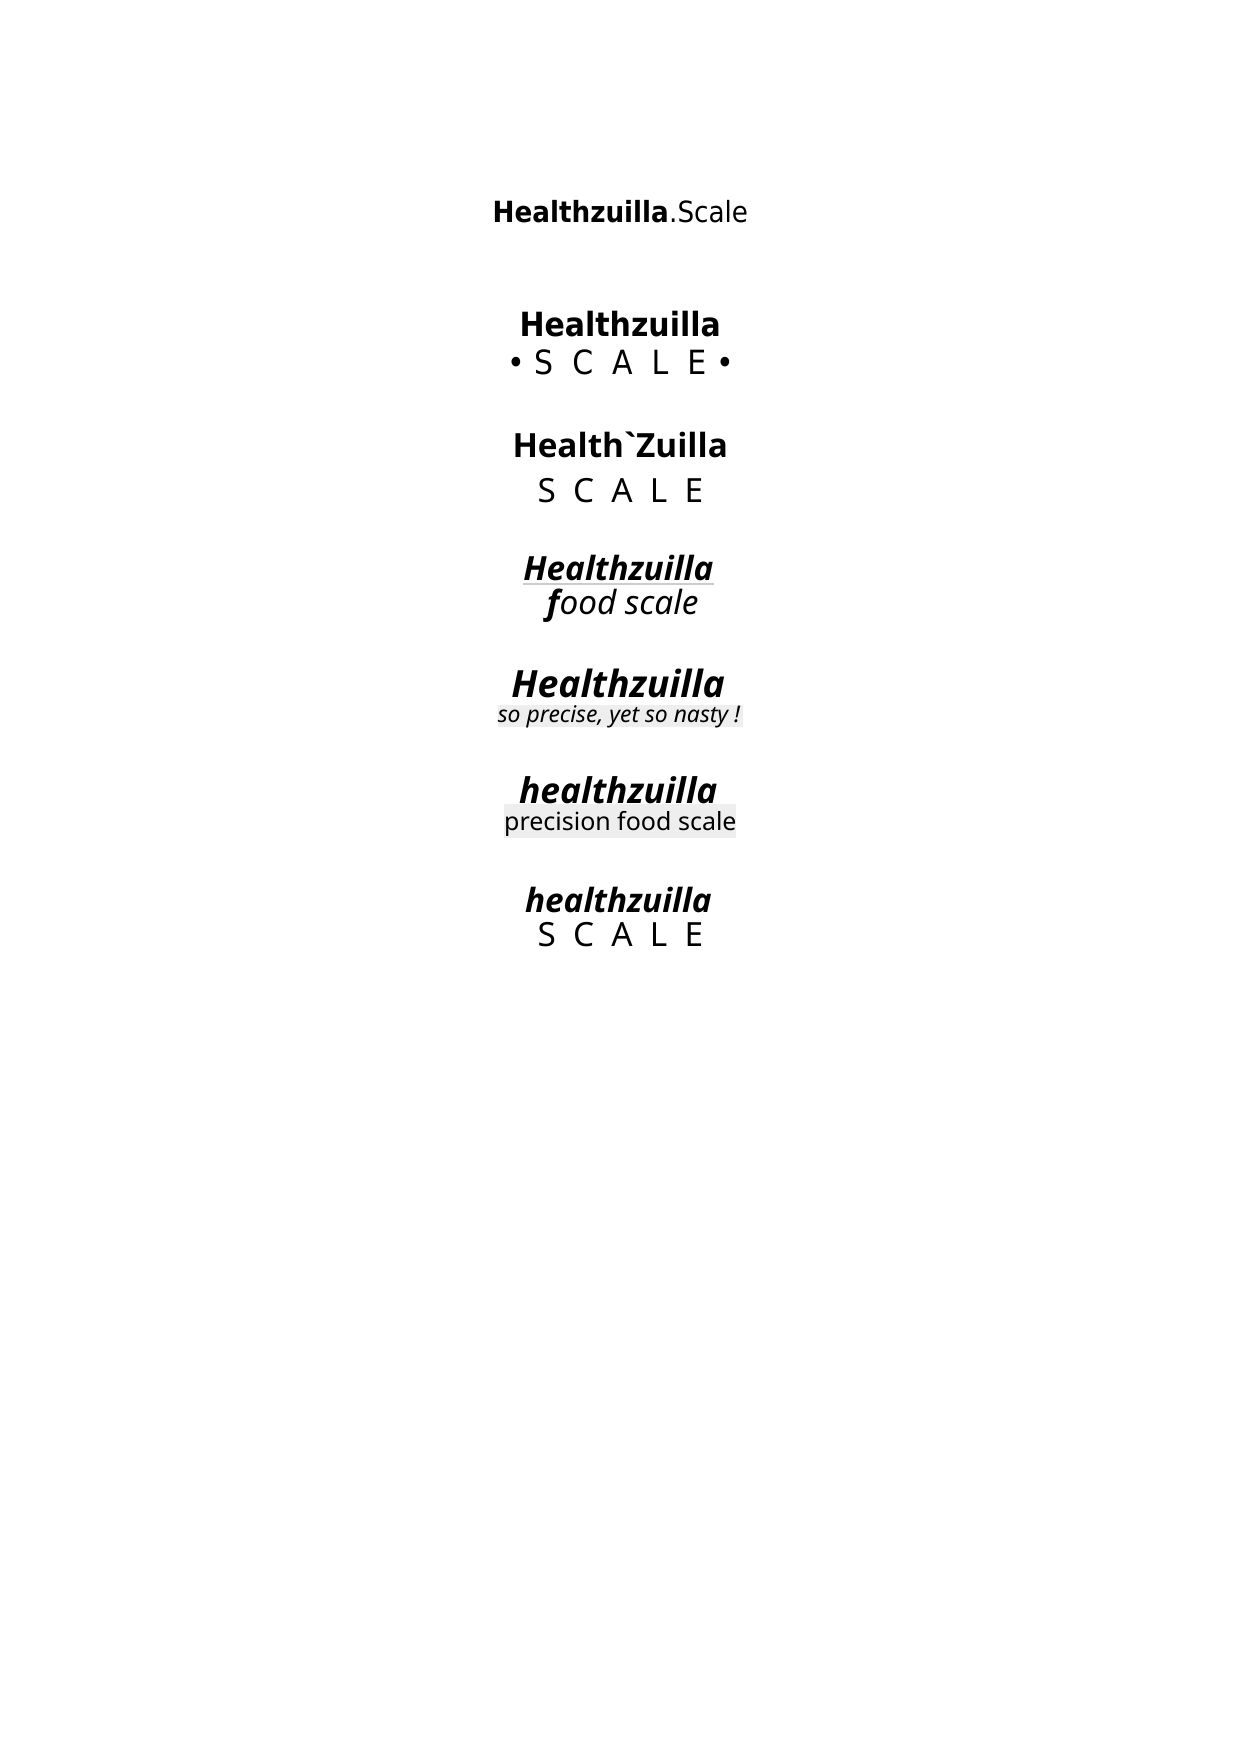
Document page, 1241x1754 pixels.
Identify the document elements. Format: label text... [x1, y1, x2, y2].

text Healthzuilla [118, 305, 1122, 344]
text Healthzuilla.Scale [118, 196, 1122, 230]
text Healthzuilla [118, 669, 1122, 705]
text • S C A L E • [118, 344, 1122, 383]
text healthzuilla precision food scale [118, 772, 1122, 838]
text Health`Zuilla [118, 422, 1122, 467]
text so precise, yet so nasty ! [118, 705, 1122, 727]
text S C A L E [118, 467, 1122, 512]
text healthzuilla S C A L E [118, 883, 1122, 956]
text Healthzuilla food scale [118, 551, 1122, 624]
